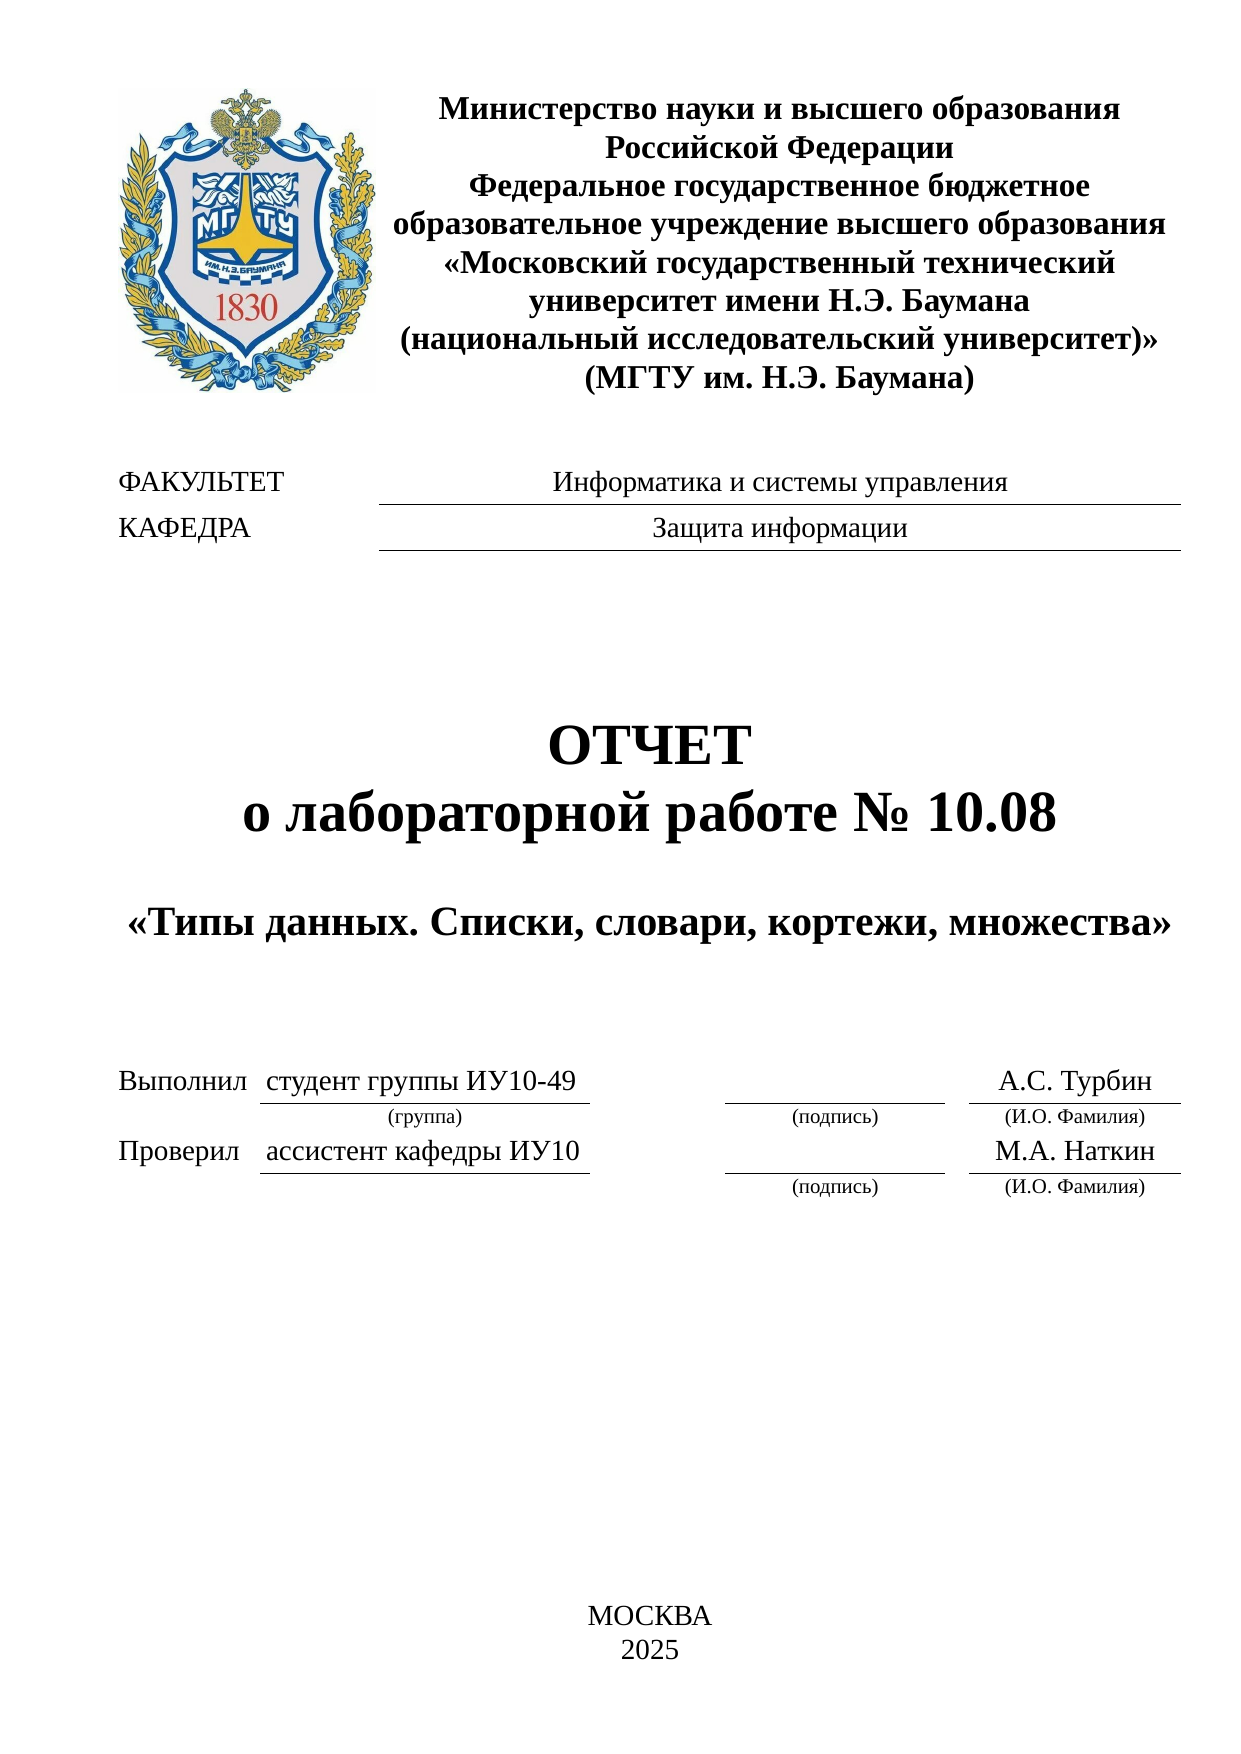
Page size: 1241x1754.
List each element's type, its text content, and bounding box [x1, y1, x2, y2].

table_cell (подпись) [725, 1104, 945, 1128]
table_cell М.А. Наткин [969, 1128, 1181, 1173]
table_cell [945, 1173, 969, 1198]
table_cell [945, 1103, 969, 1128]
table_cell [945, 1128, 969, 1173]
table_header А.С. Турбин [969, 1058, 1181, 1102]
table_header Информатика и системы управления [379, 459, 1181, 504]
table_cell [118, 1103, 260, 1128]
table_header ФАКУЛЬТЕТ [118, 459, 379, 504]
table_cell [590, 1173, 725, 1198]
table_cell [118, 1173, 260, 1198]
table_header студент группы ИУ10-49 [260, 1058, 589, 1102]
table_header [590, 1058, 725, 1102]
table_cell (И.О. Фамилия) [969, 1174, 1181, 1198]
table_cell ассистент кафедры ИУ10 [260, 1128, 589, 1173]
table_cell Проверил [118, 1128, 260, 1173]
table_cell Защита информации [379, 505, 1181, 550]
picture [118, 88, 376, 393]
subtitle «Типы данных. Списки, словари, кортежи, множества» [118, 896, 1181, 944]
table_cell [725, 1128, 945, 1173]
table_header [945, 1058, 969, 1102]
table_cell КАФЕДРА [118, 504, 379, 550]
picture [0, 0, 211, 64]
table_cell [260, 1174, 589, 1198]
table_cell (И.О. Фамилия) [969, 1104, 1181, 1128]
table_header [725, 1058, 945, 1102]
table_cell (группа) [260, 1104, 589, 1128]
title ОТЧЕТ о лабораторной работе № 10.08 [118, 710, 1181, 844]
table_header Выполнил [118, 1058, 260, 1102]
table_cell (подпись) [725, 1174, 945, 1198]
table_cell [590, 1103, 725, 1128]
table_cell [590, 1128, 725, 1173]
